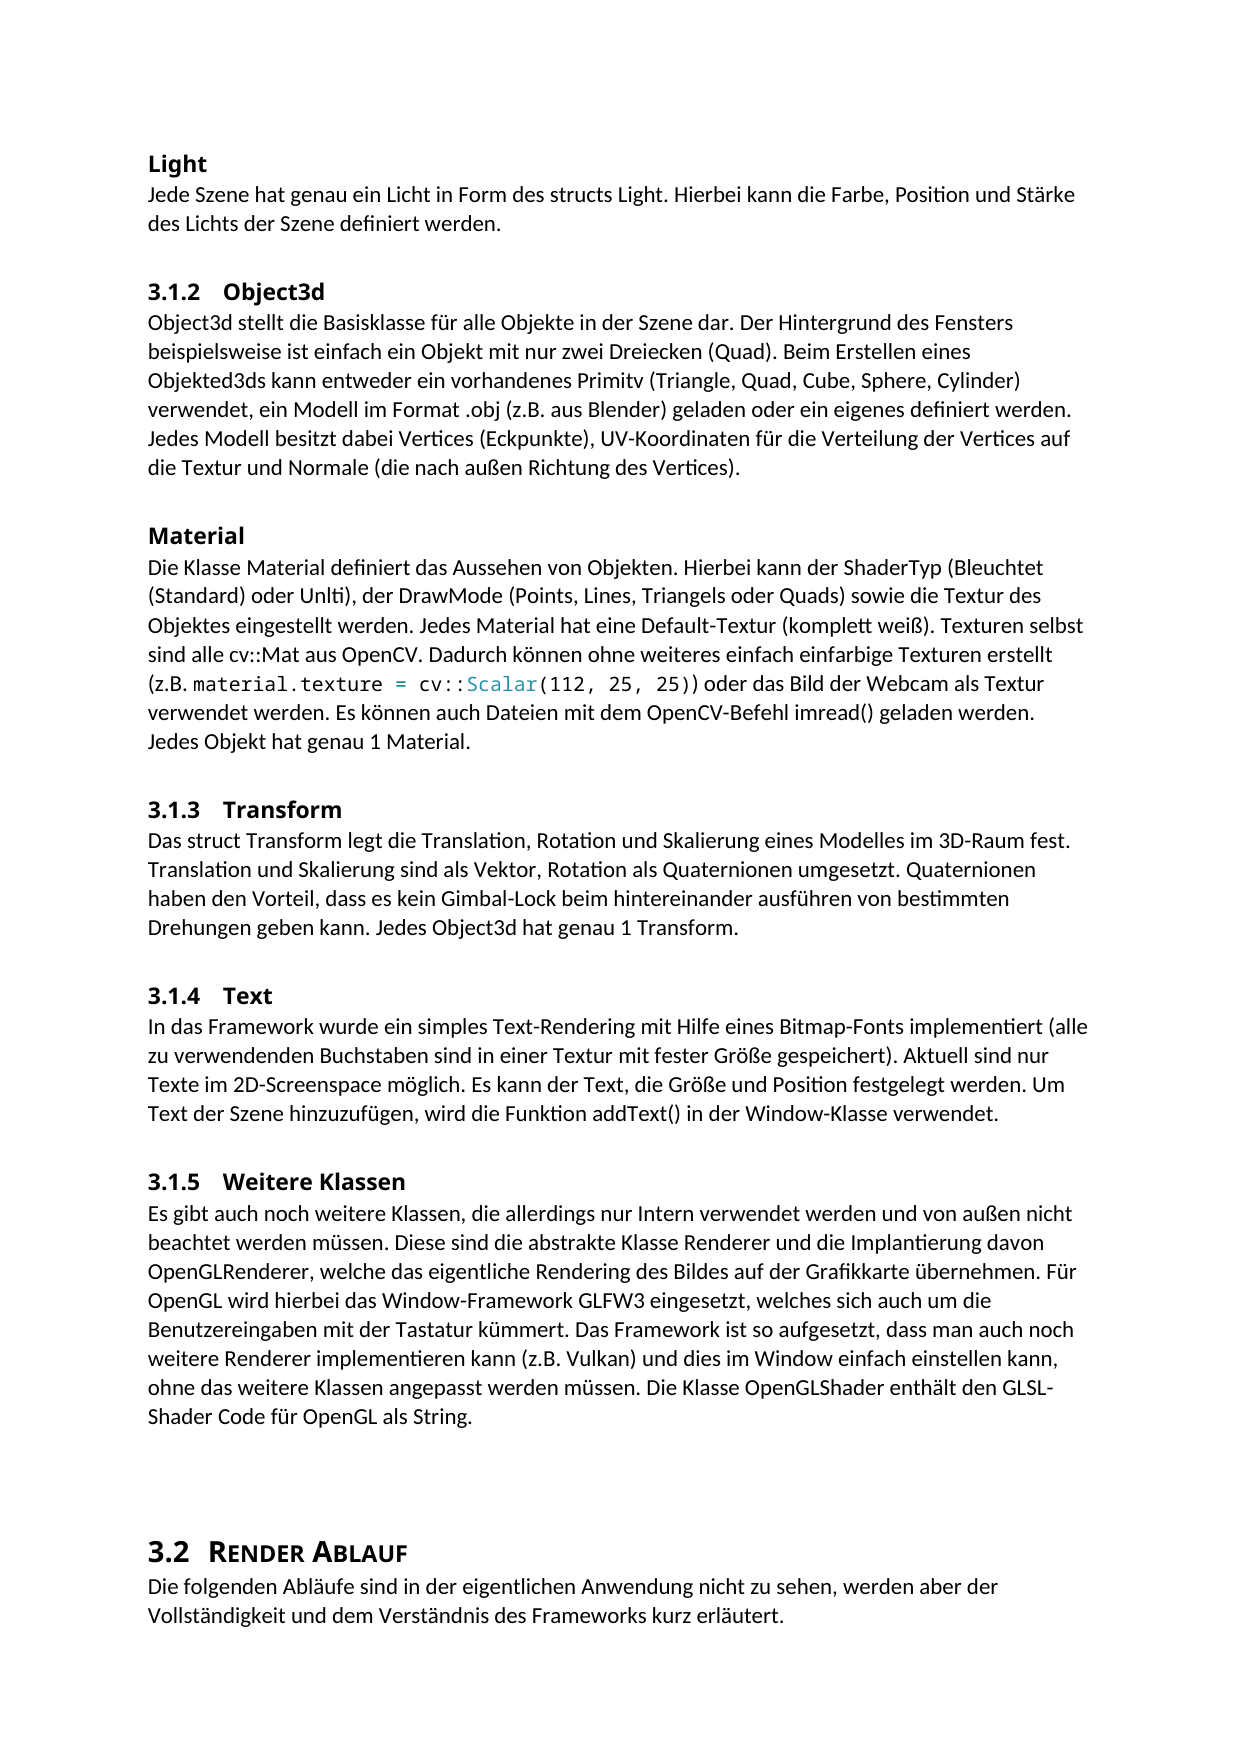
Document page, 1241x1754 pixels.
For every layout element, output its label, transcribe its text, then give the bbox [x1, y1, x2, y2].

subtitle Object3d [148, 276, 1093, 307]
text Die Klasse Material definiert das Aussehen von Objekten. Hierbei kann der ShaderTyp (Bleuchtet (Standard) oder Unlti), der DrawMode (Points, Lines, Triangels oder Quads) sowie die Textur des Objektes eingestellt werden. Jedes Material hat eine Default-Textur (komplett weiß). Texturen selbst sind alle cv::Mat aus OpenCV. Dadurch können ohne weiteres einfach einfarbige Texturen erstellt (z.B. material.texture = cv::Scalar(112, 25, 25)) oder das Bild der Webcam als Textur verwendet werden. Es können auch Dateien mit dem OpenCV-Befehl imread() geladen werden. Jedes Objekt hat genau 1 Material. [148, 553, 1093, 755]
subtitle Weitere Klassen [148, 1166, 1093, 1197]
subtitle Transform [148, 794, 1093, 825]
subtitle Material [148, 520, 1093, 551]
subtitle Render Ablauf [148, 1531, 1093, 1571]
subtitle Light [148, 148, 1093, 179]
subtitle Text [148, 980, 1093, 1011]
text Object3d stellt die Basisklasse für alle Objekte in der Szene dar. Der Hintergrund des Fensters beispielsweise ist einfach ein Objekt mit nur zwei Dreiecken (Quad). Beim Erstellen eines Objekted3ds kann entweder ein vorhandenes Primitv (Triangle, Quad, Cube, Sphere, Cylinder) verwendet, ein Modell im Format .obj (z.B. aus Blender) geladen oder ein eigenes definiert werden. Jedes Modell besitzt dabei Vertices (Eckpunkte), UV-Koordinaten für die Verteilung der Vertices auf die Textur und Normale (die nach außen Richtung des Vertices). [148, 308, 1093, 482]
text Das struct Transform legt die Translation, Rotation und Skalierung eines Modelles im 3D-Raum fest. Translation und Skalierung sind als Vektor, Rotation als Quaternionen umgesetzt. Quaternionen haben den Vorteil, dass es kein Gimbal-Lock beim hintereinander ausführen von bestimmten Drehungen geben kann. Jedes Object3d hat genau 1 Transform. [148, 826, 1093, 941]
text Es gibt auch noch weitere Klassen, die allerdings nur Intern verwendet werden und von außen nicht beachtet werden müssen. Diese sind die abstrakte Klasse Renderer und die Implantierung davon OpenGLRenderer, welche das eigentliche Rendering des Bildes auf der Grafikkarte übernehmen. Für OpenGL wird hierbei das Window-Framework GLFW3 eingesetzt, welches sich auch um die Benutzereingaben mit der Tastatur kümmert. Das Framework ist so aufgesetzt, dass man auch noch weitere Renderer implementieren kann (z.B. Vulkan) und dies im Window einfach einstellen kann, ohne das weitere Klassen angepasst werden müssen. Die Klasse OpenGLShader enthält den GLSL-Shader Code für OpenGL als String. [148, 1199, 1093, 1430]
text Jede Szene hat genau ein Licht in Form des structs Light. Hierbei kann die Farbe, Position und Stärke des Lichts der Szene definiert werden. [148, 180, 1093, 237]
text Die folgenden Abläufe sind in der eigentlichen Anwendung nicht zu sehen, werden aber der Vollständigkeit und dem Verständnis des Frameworks kurz erläutert. [148, 1572, 1093, 1629]
text In das Framework wurde ein simples Text-Rendering mit Hilfe eines Bitmap-Fonts implementiert (alle zu verwendenden Buchstaben sind in einer Textur mit fester Größe gespeichert). Aktuell sind nur Texte im 2D-Screenspace möglich. Es kann der Text, die Größe und Position festgelegt werden. Um Text der Szene hinzuzufügen, wird die Funktion addText() in der Window-Klasse verwendet. [148, 1012, 1093, 1128]
